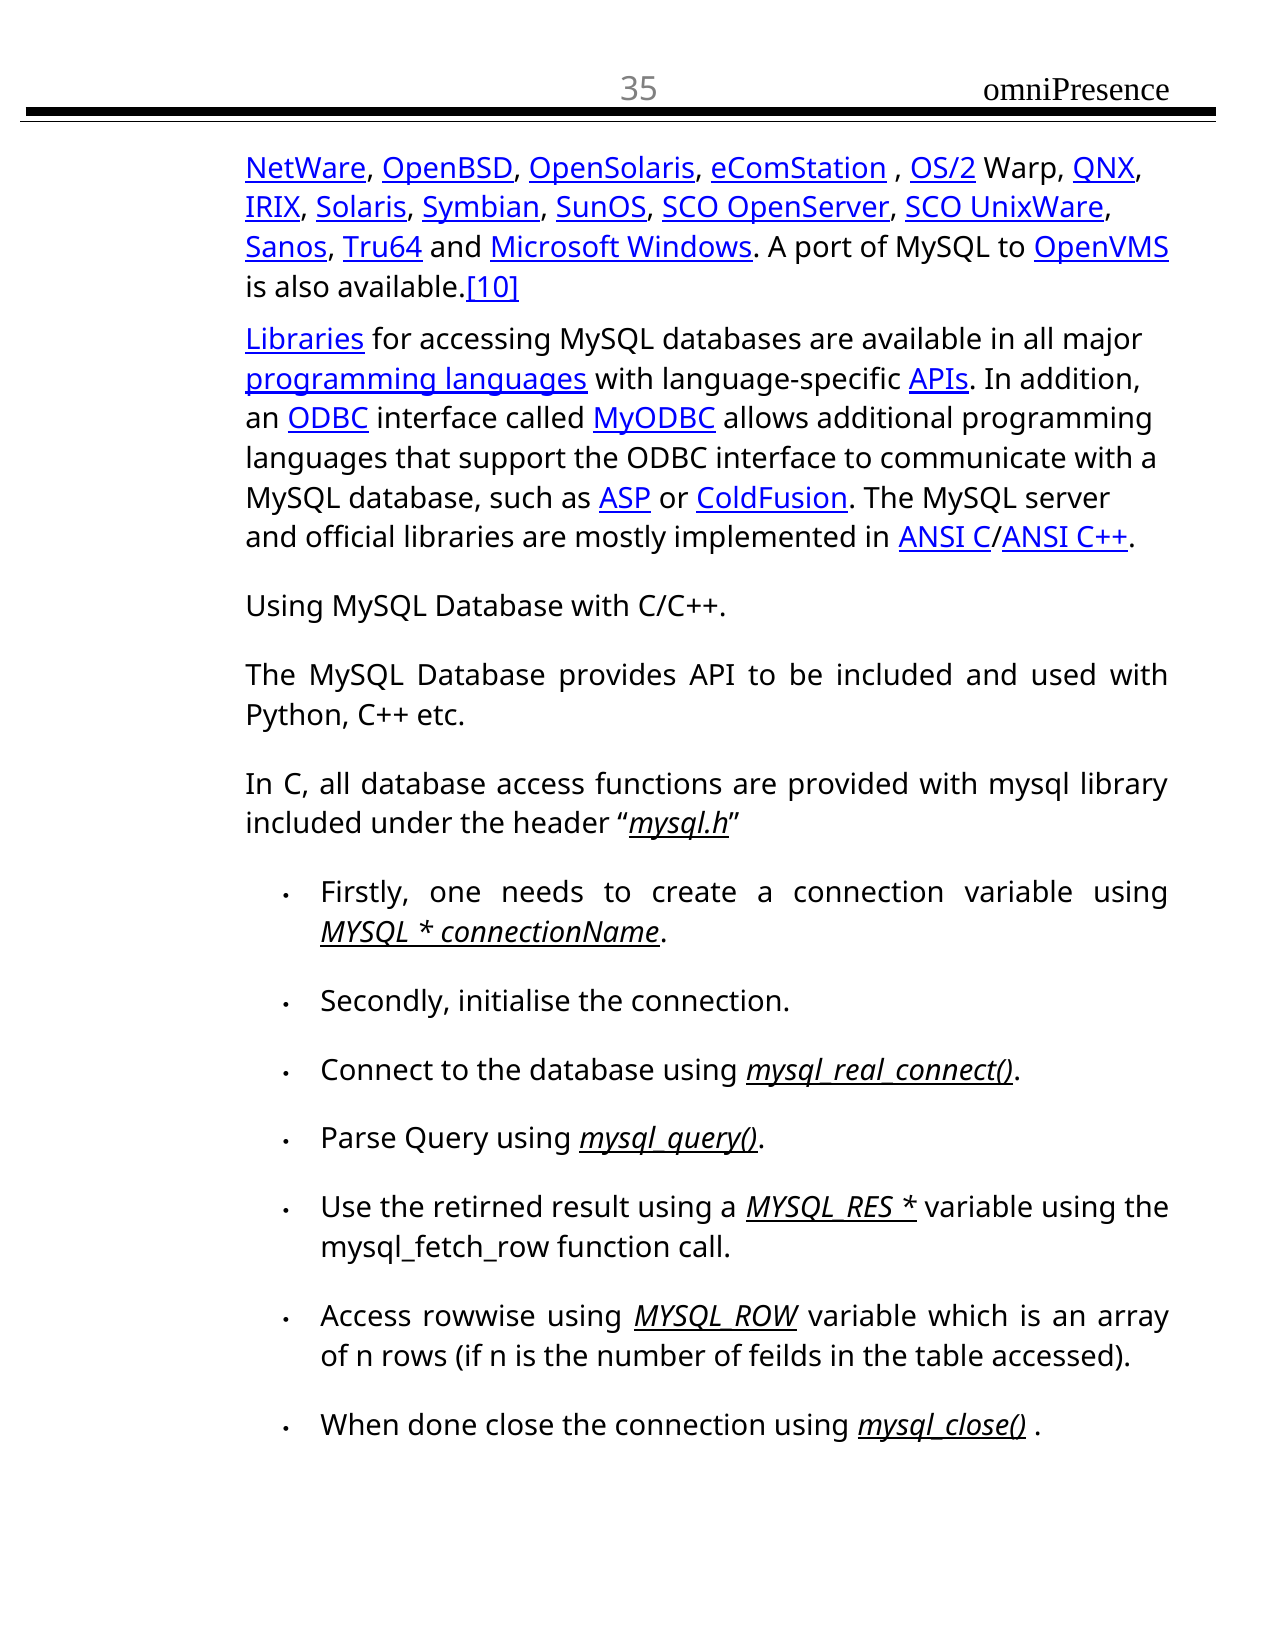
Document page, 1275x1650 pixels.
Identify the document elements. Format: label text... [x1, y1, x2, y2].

list Connect to the database using mysql_real_connect(). [283, 1049, 1170, 1089]
list In C, all database access functions are provided with mysql library included under the header “mysql.h” [245, 763, 1170, 842]
list Parse Query using mysql_query(). [283, 1118, 1170, 1157]
text Libraries for accessing MySQL databases are available in all major programming languages with language-specific APIs. In addition, an ODBC interface called MyODBC allows additional programming languages that support the ODBC interface to communicate with a MySQL database, such as ASP or ColdFusion. The MySQL server and official libraries are mostly implemented in ANSI C/ANSI C++. [245, 318, 1170, 556]
list Secondly, initialise the connection. [283, 980, 1170, 1020]
list When done close the connection using mysql_close() . [283, 1404, 1170, 1443]
list Firstly, one needs to create a connection variable using MYSQL * connectionName. [283, 872, 1170, 951]
list The MySQL Database provides API to be included and used with Python, C++ etc. [245, 654, 1170, 734]
text NetWare, OpenBSD, OpenSolaris, eComStation , OS/2 Warp, QNX, IRIX, Solaris, Symbian, SunOS, SCO OpenServer, SCO UnixWare, Sanos, Tru64 and Microsoft Windows. A port of MySQL to OpenVMS is also available.[10] [245, 147, 1170, 306]
list Use the retirned result using a MYSQL_RES * variable using the mysql_fetch_row function call. [283, 1187, 1170, 1266]
list Using MySQL Database with C/C++. [245, 586, 1170, 625]
list Access rowwise using MYSQL_ROW variable which is an array of n rows (if n is the number of feilds in the table accessed). [283, 1295, 1170, 1374]
